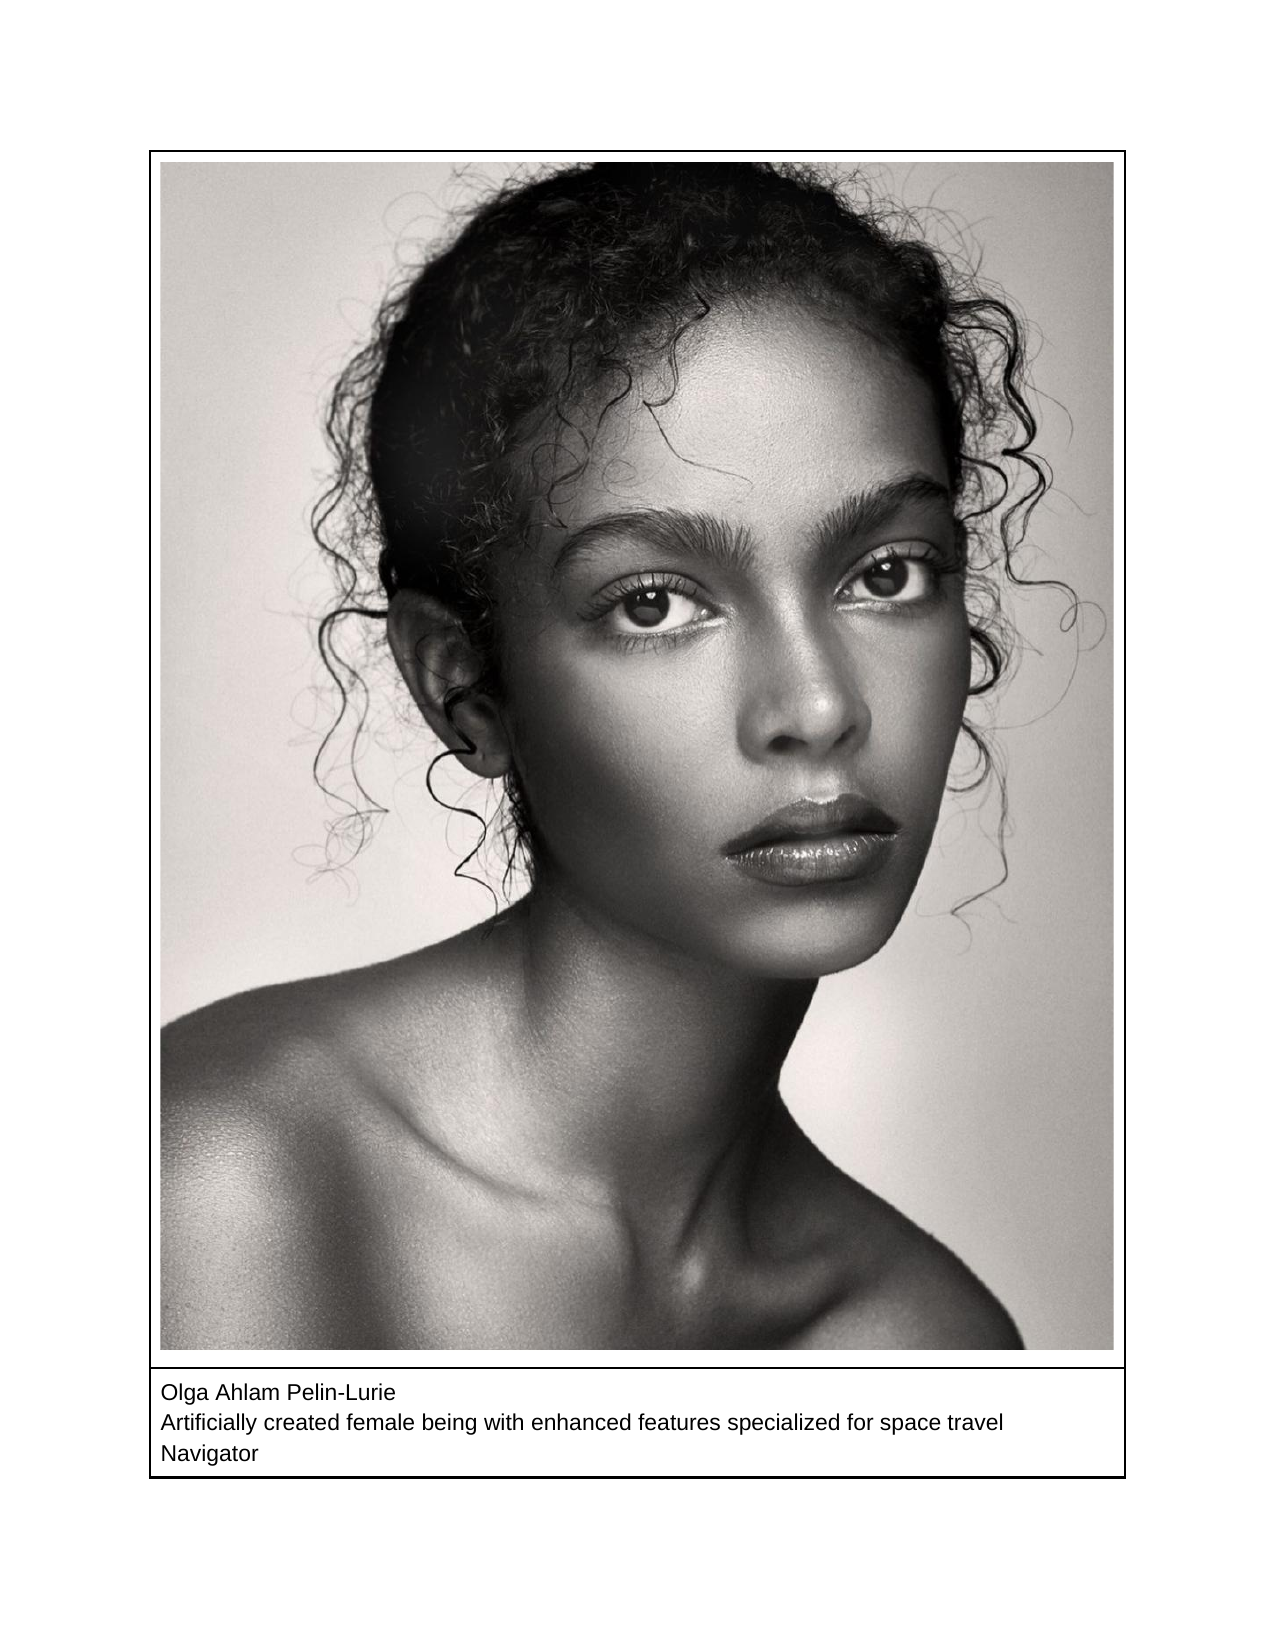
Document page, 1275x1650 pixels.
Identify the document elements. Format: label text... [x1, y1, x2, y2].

table_cell Olga Ahlam Pelin-Lurie Artificially created female being with enhanced features specialized for space travel Navigator [151, 1369, 1124, 1476]
picture [160, 162, 1114, 1357]
table_header [151, 152, 1124, 1367]
